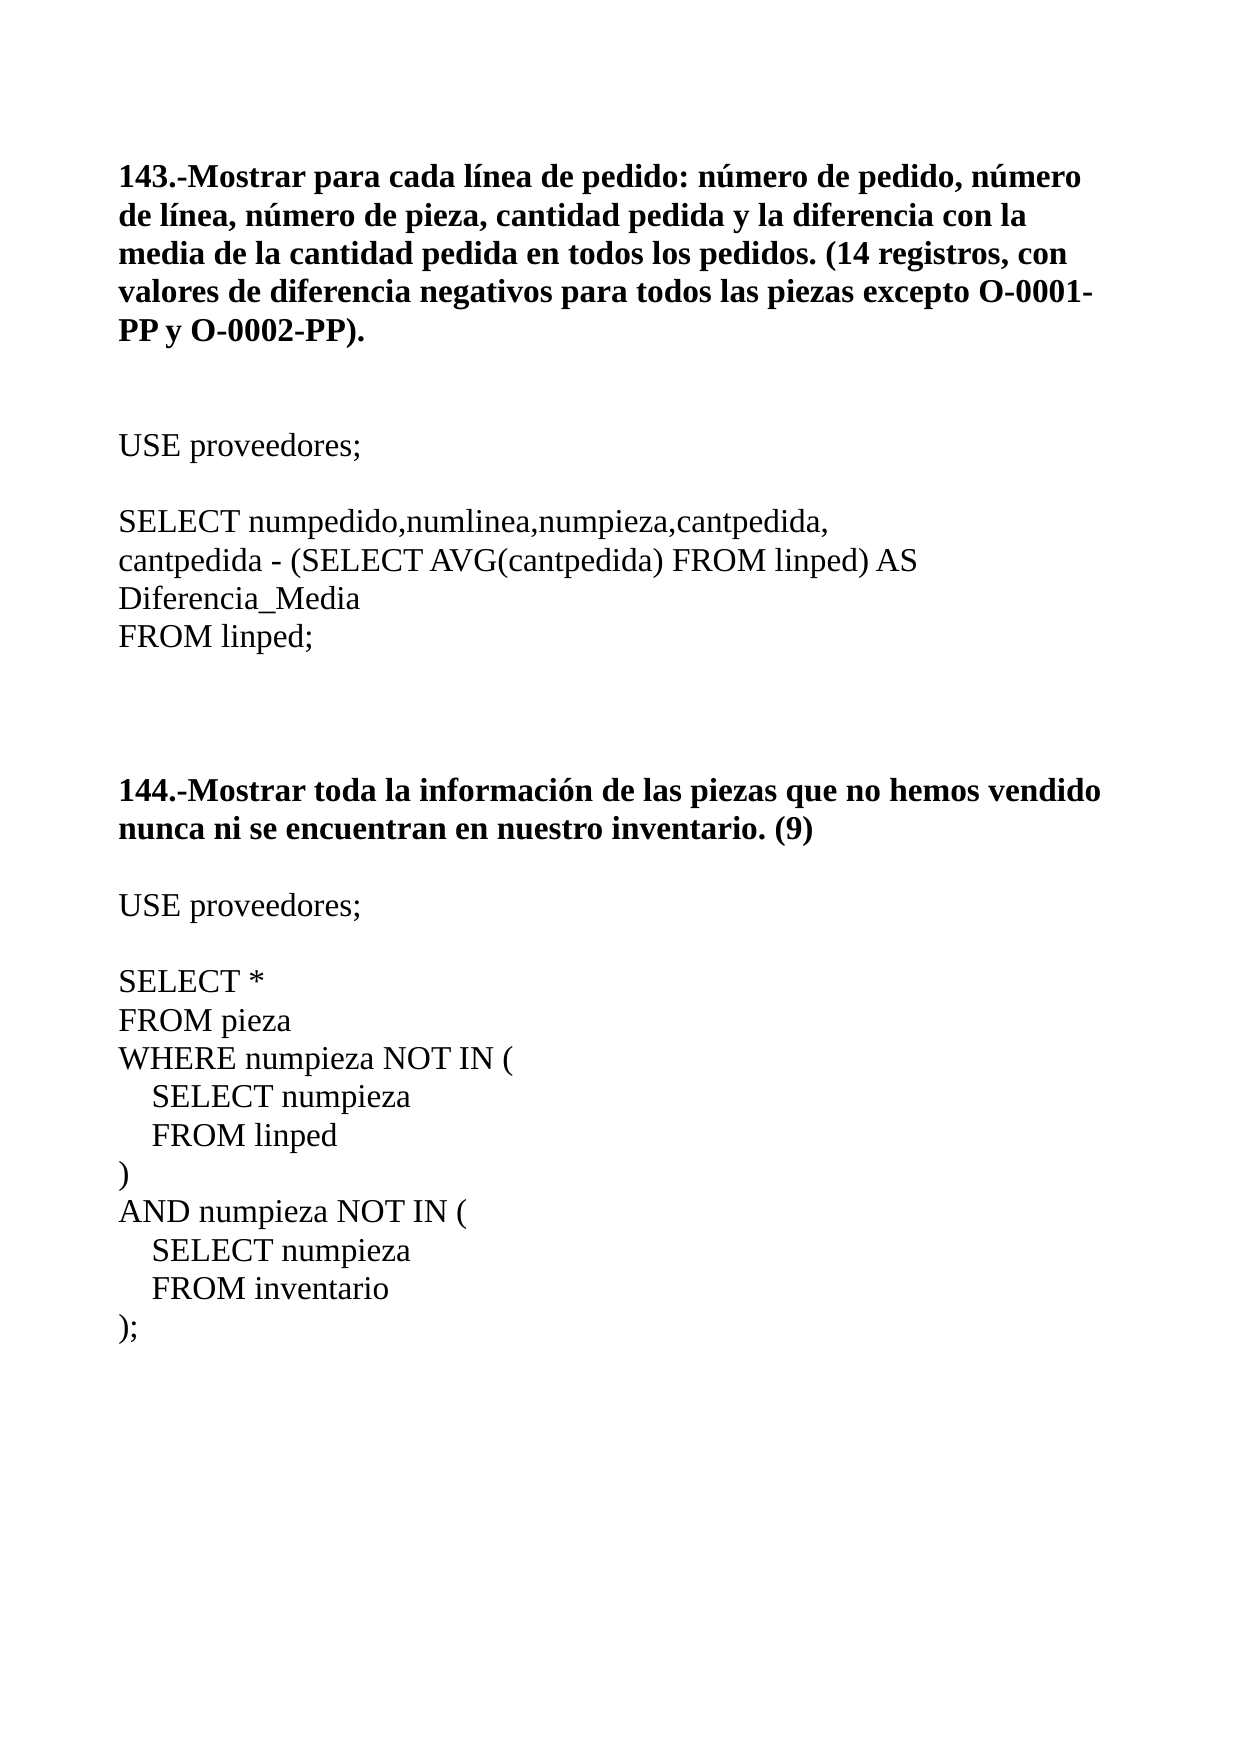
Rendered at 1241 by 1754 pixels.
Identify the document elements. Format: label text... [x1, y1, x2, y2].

text FROM pieza [118, 1000, 1122, 1038]
text SELECT numpieza [118, 1076, 1122, 1115]
text USE proveedores; [118, 425, 1122, 463]
text FROM linped [118, 1115, 1122, 1153]
text USE proveedores; [118, 885, 1122, 923]
text SELECT * [118, 961, 1122, 1000]
text 143.-Mostrar para cada línea de pedido: número de pedido, número de línea, número de pieza, cantidad pedida y la diferencia con la media de la cantidad pedida en todos los pedidos. (14 registros, con valores de diferencia negativos para todos las piezas excepto O-0001-PP y O-0002-PP). [118, 156, 1122, 348]
text FROM inventario [118, 1268, 1122, 1306]
text cantpedida - (SELECT AVG(cantpedida) FROM linped) AS Diferencia_Media [118, 540, 1122, 616]
text SELECT numpedido,numlinea,numpieza,cantpedida, [118, 501, 1122, 540]
text 144.-Mostrar toda la información de las piezas que no hemos vendido nunca ni se encuentran en nuestro inventario. (9) [118, 770, 1122, 846]
text SELECT numpieza [118, 1230, 1122, 1268]
text WHERE numpieza NOT IN ( [118, 1038, 1122, 1076]
text ); [118, 1306, 1122, 1345]
text ) [118, 1153, 1122, 1191]
text FROM linped; [118, 616, 1122, 655]
text AND numpieza NOT IN ( [118, 1191, 1122, 1230]
